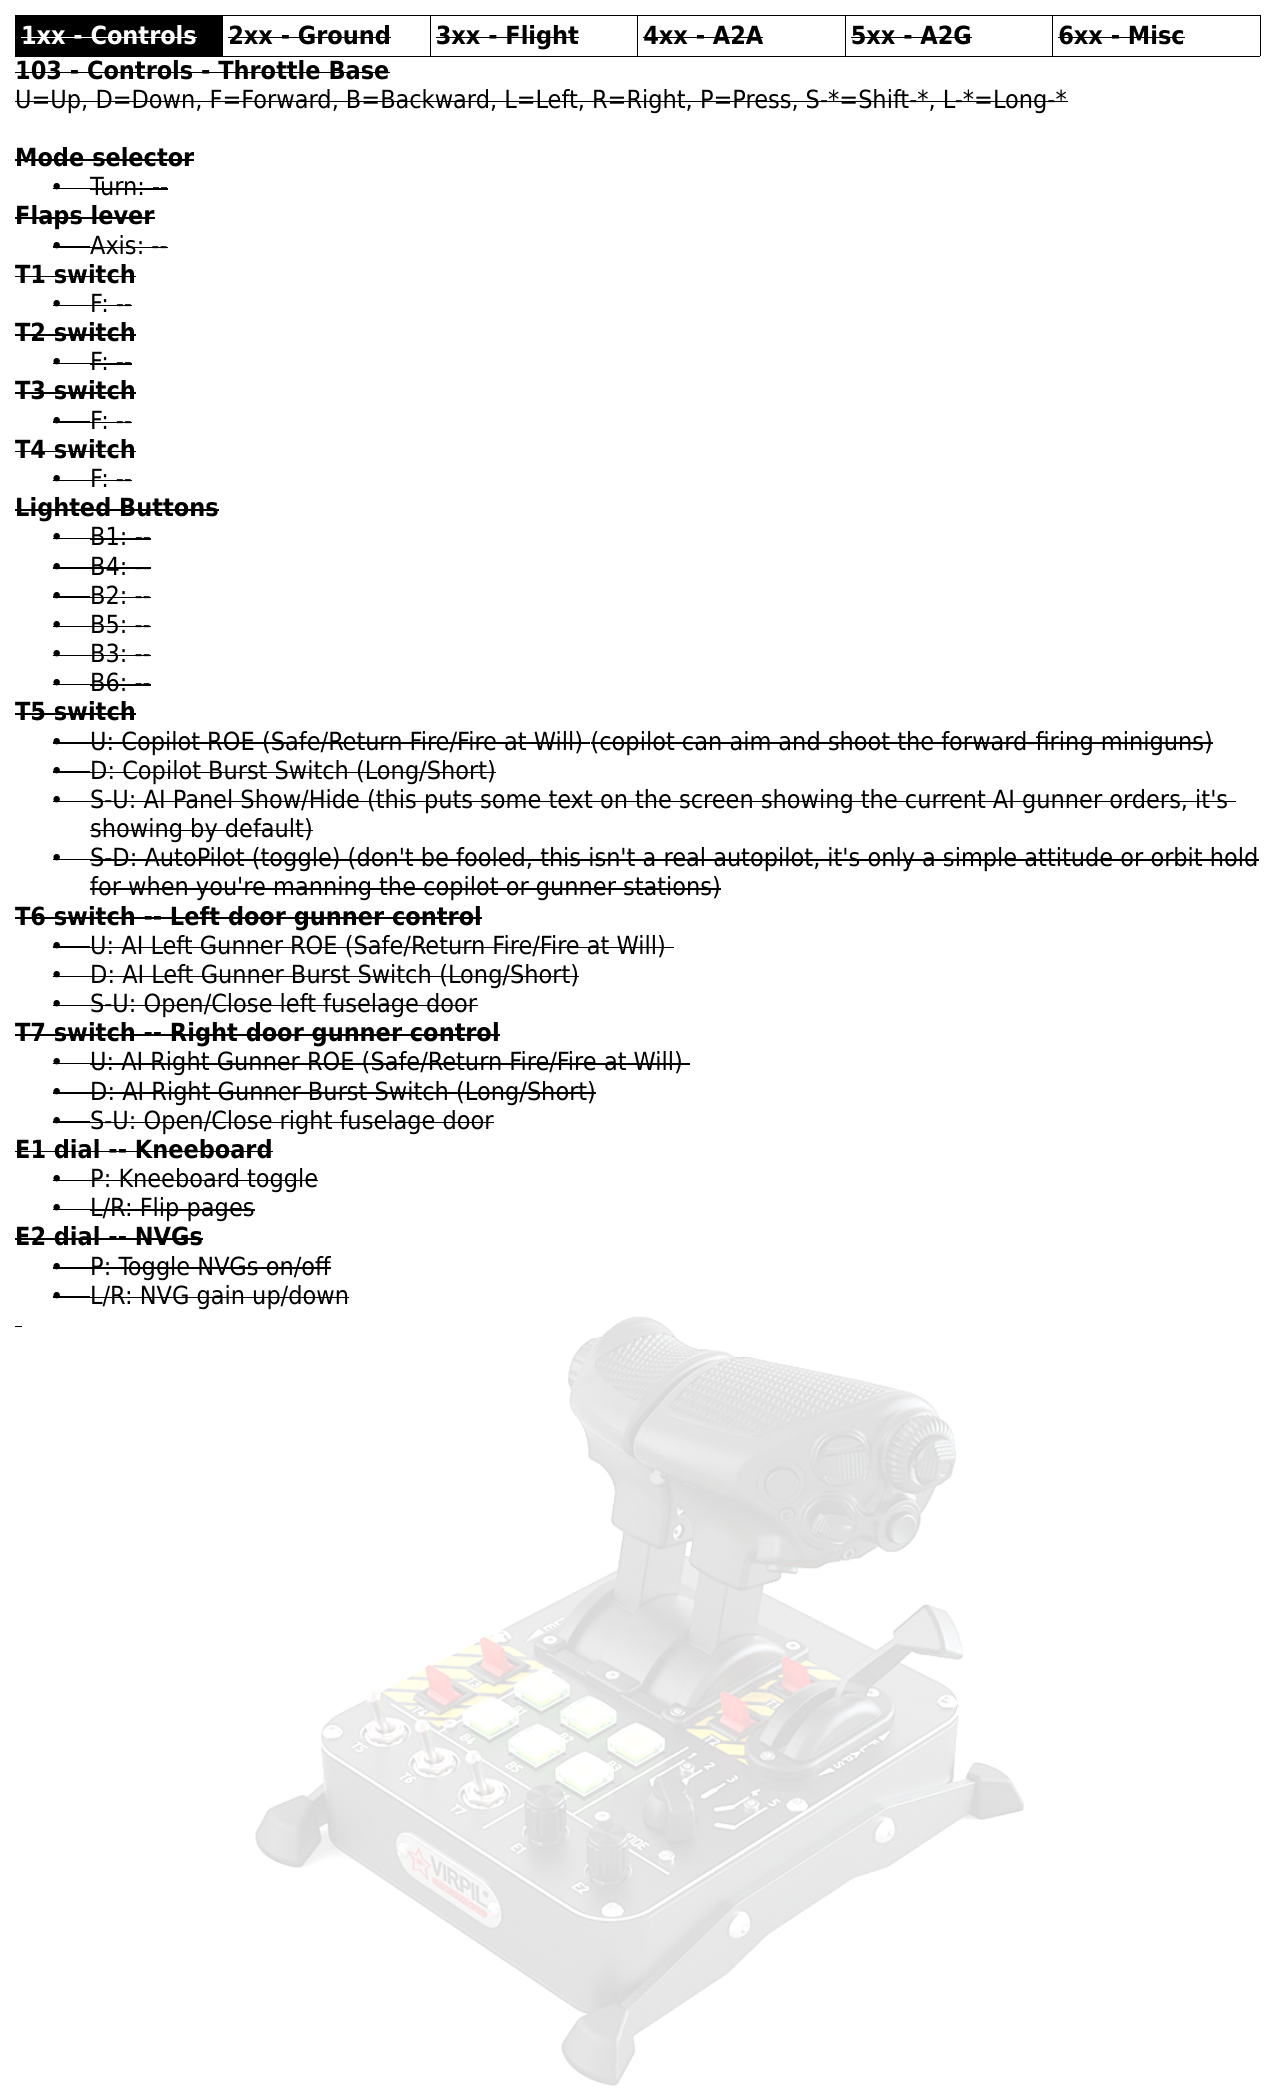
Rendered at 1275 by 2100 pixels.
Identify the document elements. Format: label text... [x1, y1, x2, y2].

list Axis: -- [52, 231, 1260, 260]
list U: AI Left Gunner ROE (Safe/Return Fire/Fire at Will) [52, 931, 1260, 960]
list Turn: -- [52, 172, 1260, 202]
list B4: -- [52, 552, 1260, 581]
list D: AI Right Gunner Burst Switch (Long/Short) [52, 1077, 1260, 1106]
list B5: -- [52, 610, 1260, 639]
list D: Copilot Burst Switch (Long/Short) [52, 756, 1260, 785]
text Flaps lever [15, 202, 1260, 231]
list F: -- [52, 347, 1260, 377]
text 103 - Controls - Throttle Base [15, 57, 1260, 85]
list B3: -- [52, 639, 1260, 668]
table_header 5xx - A2G [846, 16, 1052, 56]
text E2 dial -- NVGs [15, 1222, 1260, 1252]
list F: -- [52, 406, 1260, 435]
text Mode selector [15, 143, 1260, 172]
table_header 1xx - Controls [16, 16, 222, 56]
text Lighted Buttons [15, 493, 1260, 522]
text T2 switch [15, 318, 1260, 347]
table_header 4xx - A2A [638, 16, 845, 56]
list U: Copilot ROE (Safe/Return Fire/Fire at Will) (copilot can aim and shoot the forward-firing miniguns) [52, 727, 1260, 756]
list D: AI Left Gunner Burst Switch (Long/Short) [52, 960, 1260, 989]
list L/R: Flip pages [52, 1193, 1260, 1222]
table_header 3xx - Flight [431, 16, 637, 56]
list B6: -- [52, 668, 1260, 697]
list S-U: AI Panel Show/Hide (this puts some text on the screen showing the current AI gunner orders, it's showing by default) [52, 785, 1260, 843]
text T7 switch -- Right door gunner control [15, 1018, 1260, 1047]
list S-U: Open/Close left fuselage door [52, 989, 1260, 1018]
text E1 dial -- Kneeboard [15, 1135, 1260, 1164]
list F: -- [52, 464, 1260, 493]
text T4 switch [15, 435, 1260, 464]
list P: Kneeboard toggle [52, 1164, 1260, 1193]
list U: AI Right Gunner ROE (Safe/Return Fire/Fire at Will) [52, 1047, 1260, 1077]
text T5 switch [15, 697, 1260, 727]
table_header 6xx - Misc [1053, 16, 1260, 56]
list S-D: AutoPilot (toggle) (don't be fooled, this isn't a real autopilot, it's only a simple attitude or orbit hold for when you're manning the copilot or gunner stations) [52, 843, 1260, 902]
list P: Toggle NVGs on/off [52, 1252, 1260, 1281]
text U=Up, D=Down, F=Forward, B=Backward, L=Left, R=Right, P=Press, S-*=Shift-*, L-*=Long-* [15, 85, 1260, 114]
list F: -- [52, 289, 1260, 318]
list S-U: Open/Close right fuselage door [52, 1106, 1260, 1135]
list B1: -- [52, 522, 1260, 552]
list L/R: NVG gain up/down [52, 1281, 1260, 1310]
text T6 switch -- Left door gunner control [15, 902, 1260, 931]
text T1 switch [15, 260, 1260, 289]
table_header 2xx - Ground [223, 16, 430, 56]
list B2: -- [52, 581, 1260, 610]
text T3 switch [15, 377, 1260, 406]
